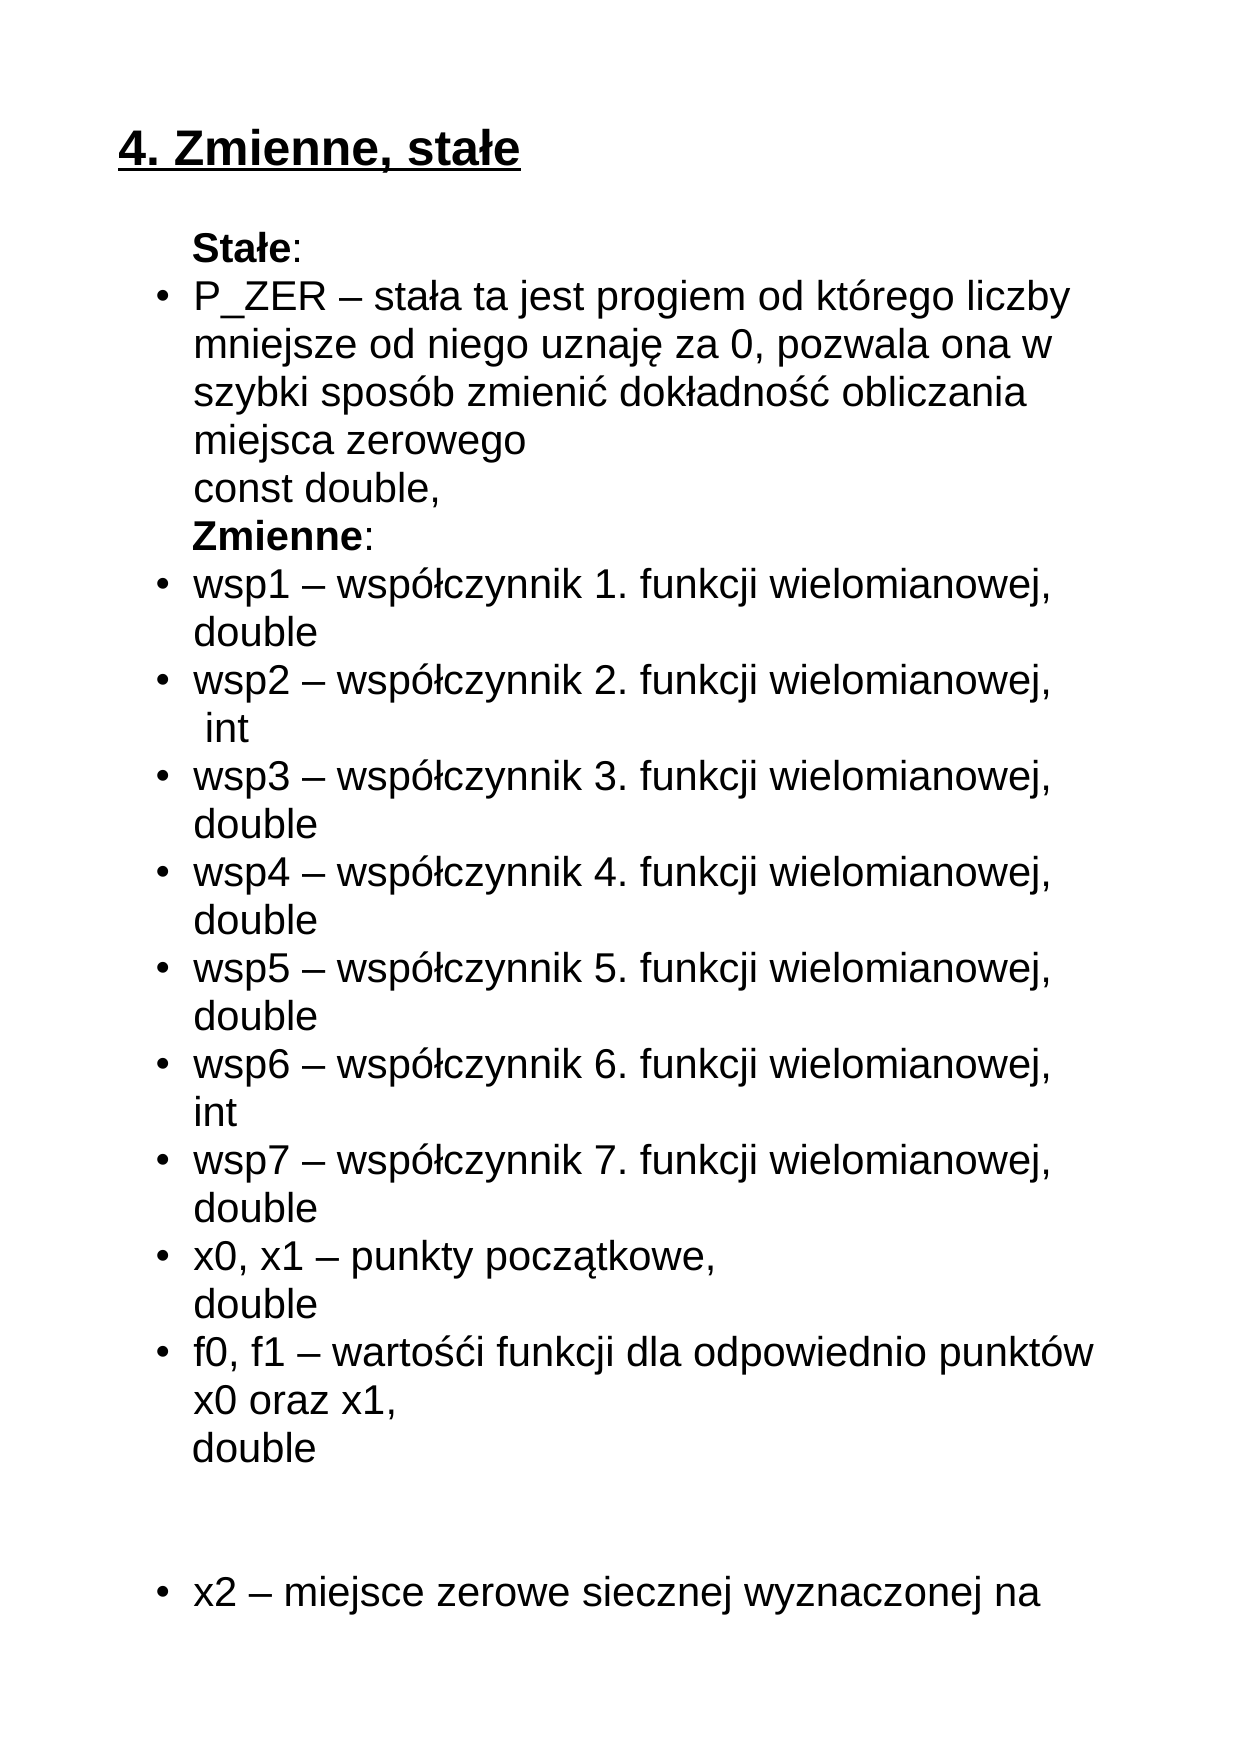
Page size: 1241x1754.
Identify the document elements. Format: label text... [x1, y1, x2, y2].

list f0, f1 – wartośći funkcji dla odpowiednio punktów x0 oraz x1, [156, 1327, 1122, 1423]
list wsp3 – współczynnik 3. funkcji wielomianowej, double [156, 751, 1122, 847]
list double [156, 1183, 1122, 1231]
list const double, [156, 463, 1122, 511]
text Zmienne: [118, 511, 1122, 559]
list wsp6 – współczynnik 6. funkcji wielomianowej, [156, 1039, 1122, 1087]
list wsp4 – współczynnik 4. funkcji wielomianowej, double [156, 847, 1122, 943]
list x2 – miejsce zerowe siecznej wyznaczonej na [156, 1567, 1122, 1615]
text double [118, 1423, 1122, 1471]
list double [156, 1279, 1122, 1327]
text 4. Zmienne, stałe [118, 118, 1122, 176]
list x0, x1 – punkty początkowe, [156, 1231, 1122, 1279]
list wsp2 – współczynnik 2. funkcji wielomianowej, [156, 655, 1122, 703]
list wsp1 – współczynnik 1. funkcji wielomianowej, double [156, 559, 1122, 655]
list int [156, 1087, 1122, 1135]
list wsp7 – współczynnik 7. funkcji wielomianowej, [156, 1135, 1122, 1183]
list int [156, 703, 1122, 751]
text Stałe: [118, 223, 1122, 271]
list wsp5 – współczynnik 5. funkcji wielomianowej, double [156, 943, 1122, 1039]
list P_ZER – stała ta jest progiem od którego liczby mniejsze od niego uznaję za 0, pozwala ona w szybki sposób zmienić dokładność obliczania miejsca zerowego [156, 271, 1122, 463]
